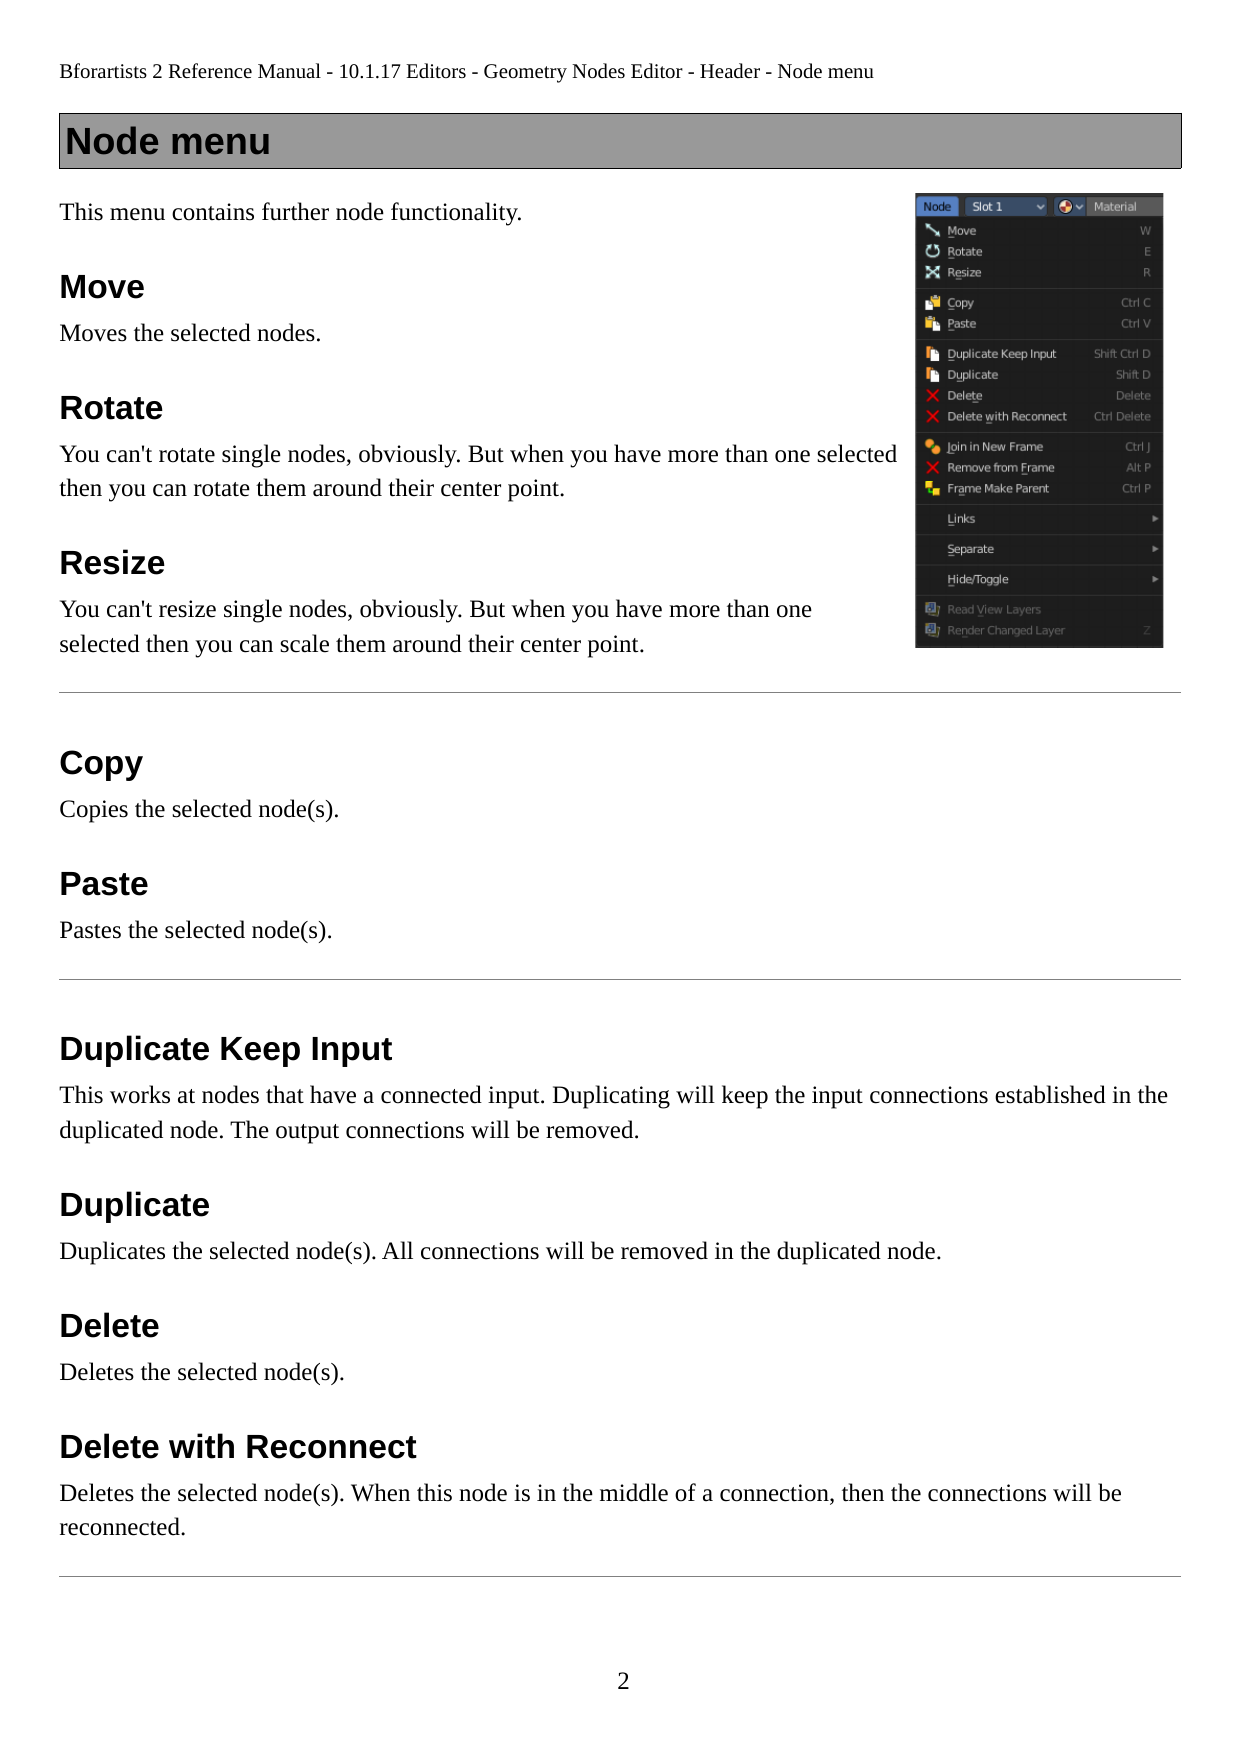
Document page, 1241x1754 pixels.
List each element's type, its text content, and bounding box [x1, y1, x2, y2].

subtitle [1164, 267, 1181, 305]
subtitle [1164, 388, 1181, 426]
text Duplicates the selected node(s). All connections will be removed in the duplicated node. [59, 1236, 1181, 1264]
picture [915, 193, 1164, 648]
text This works at nodes that have a connected input. Duplicating will keep the input connections established in the duplicated node. The output connections will be removed. [59, 1080, 1181, 1143]
text Moves the selected nodes. [59, 318, 915, 346]
subtitle Rotate [59, 388, 915, 426]
text Deletes the selected node(s). [59, 1357, 1181, 1386]
subtitle Copy [59, 743, 1181, 781]
text This menu contains further node functionality. [59, 197, 915, 225]
subtitle Paste [59, 864, 1181, 902]
text Pastes the selected node(s). [59, 915, 1181, 944]
subtitle Resize [59, 543, 915, 582]
subtitle Delete [59, 1306, 1181, 1344]
table_header Node menu [60, 114, 1181, 168]
text You can't resize single nodes, obviously. But when you have more than one selected then you can scale them around their center point. [59, 594, 1181, 657]
subtitle Delete with Reconnect [59, 1427, 1181, 1465]
subtitle [1164, 543, 1181, 582]
text You can't rotate single nodes, obviously. But when you have more than one selected then you can rotate them around their center point. [59, 439, 915, 502]
text Deletes the selected node(s). When this node is in the middle of a connection, then the connections will be reconnected. [59, 1478, 1181, 1541]
text Copies the selected node(s). [59, 794, 1181, 823]
subtitle Move [59, 267, 915, 305]
subtitle Duplicate [59, 1184, 1181, 1223]
subtitle Duplicate Keep Input [59, 1029, 1181, 1068]
